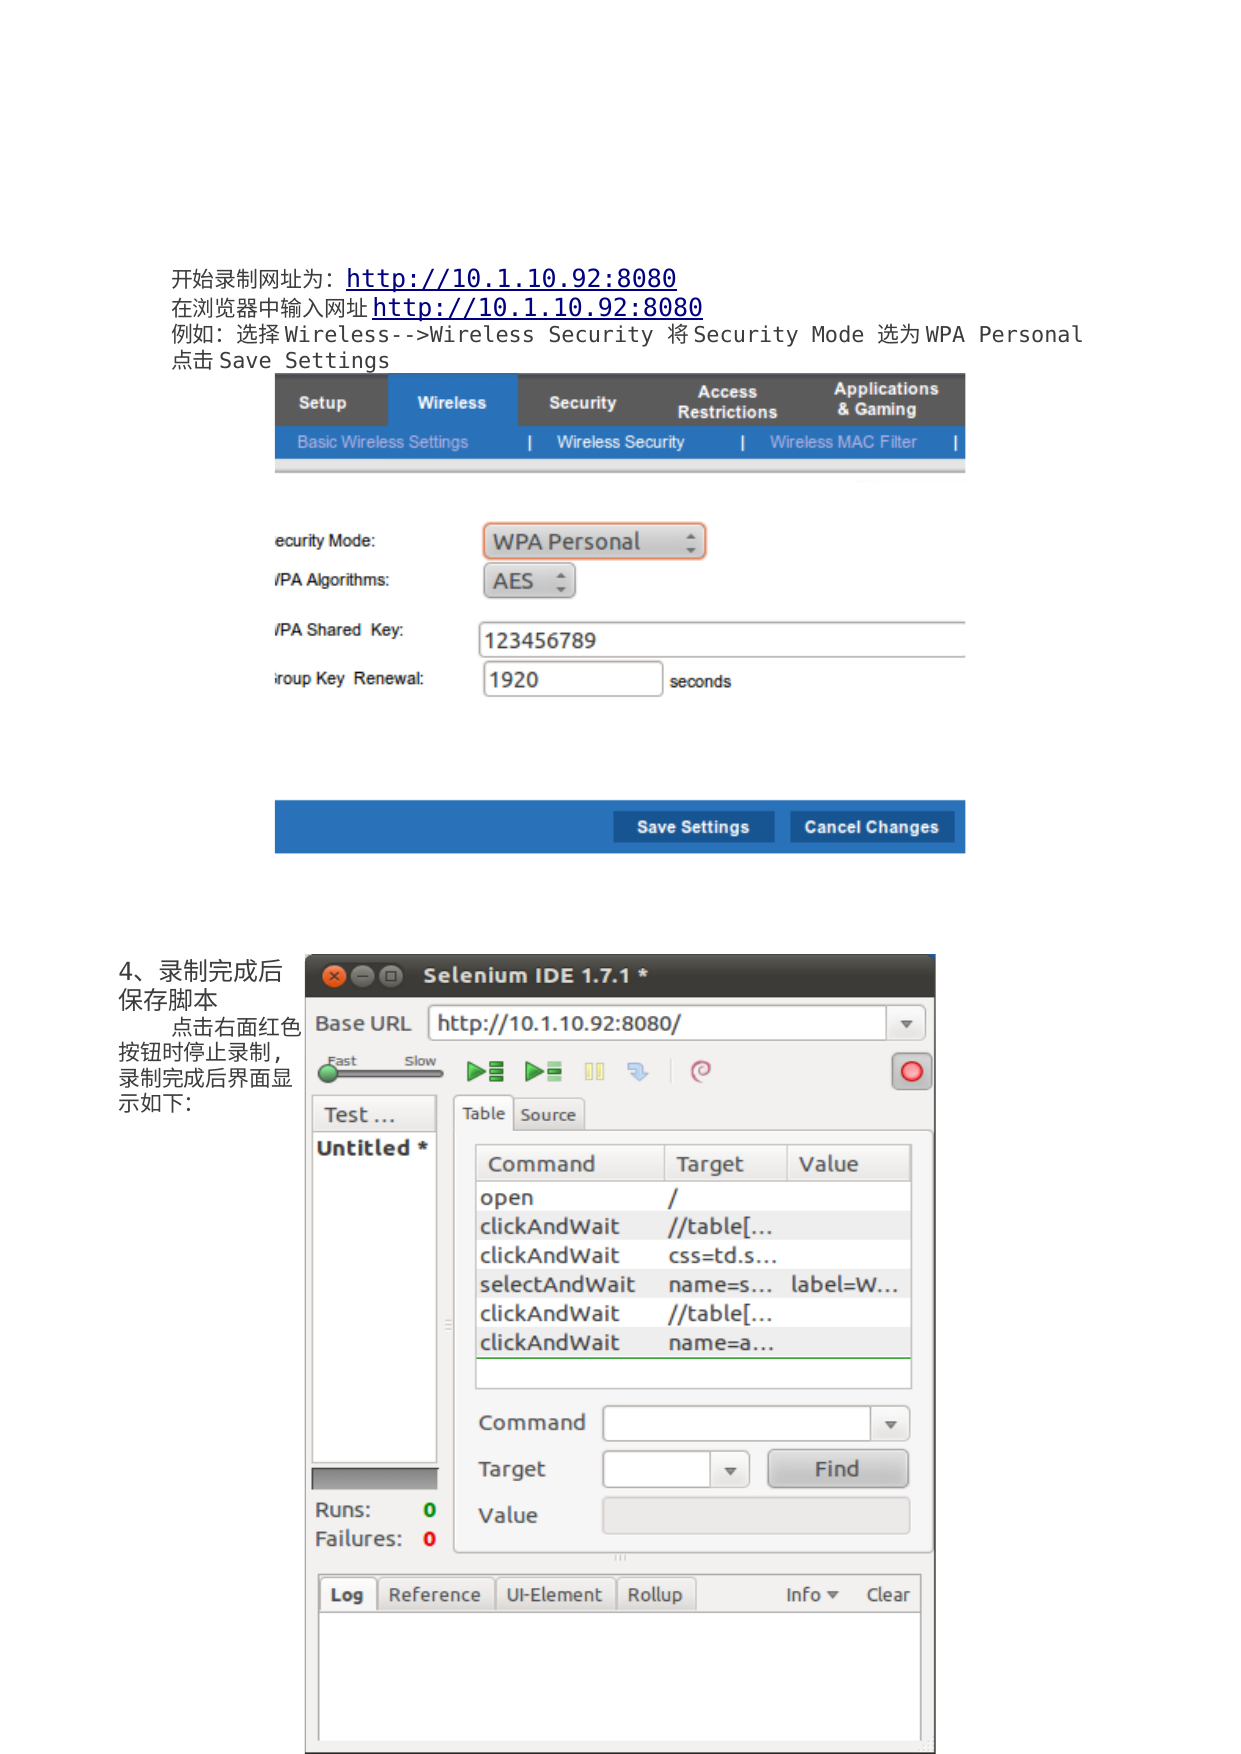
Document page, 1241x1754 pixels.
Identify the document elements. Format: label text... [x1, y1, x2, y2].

text [936, 957, 1122, 1015]
text [936, 1015, 1122, 1117]
text 例如：选择Wireless-->Wireless Security 将Security Mode 选为WPA Personal [118, 322, 1122, 348]
text 开始录制网址为：http://10.1.10.92:8080 [118, 264, 1122, 293]
picture [274, 373, 966, 874]
text 4、录制完成后保存脚本 [118, 957, 304, 1015]
text 点击右面红色按钮时停止录制,录制完成后界面显示如下： [118, 1015, 304, 1117]
text 在浏览器中输入网址http://10.1.10.92:8080 [118, 293, 1122, 322]
picture [304, 954, 936, 1754]
text 点击Save Settings [118, 348, 1122, 373]
